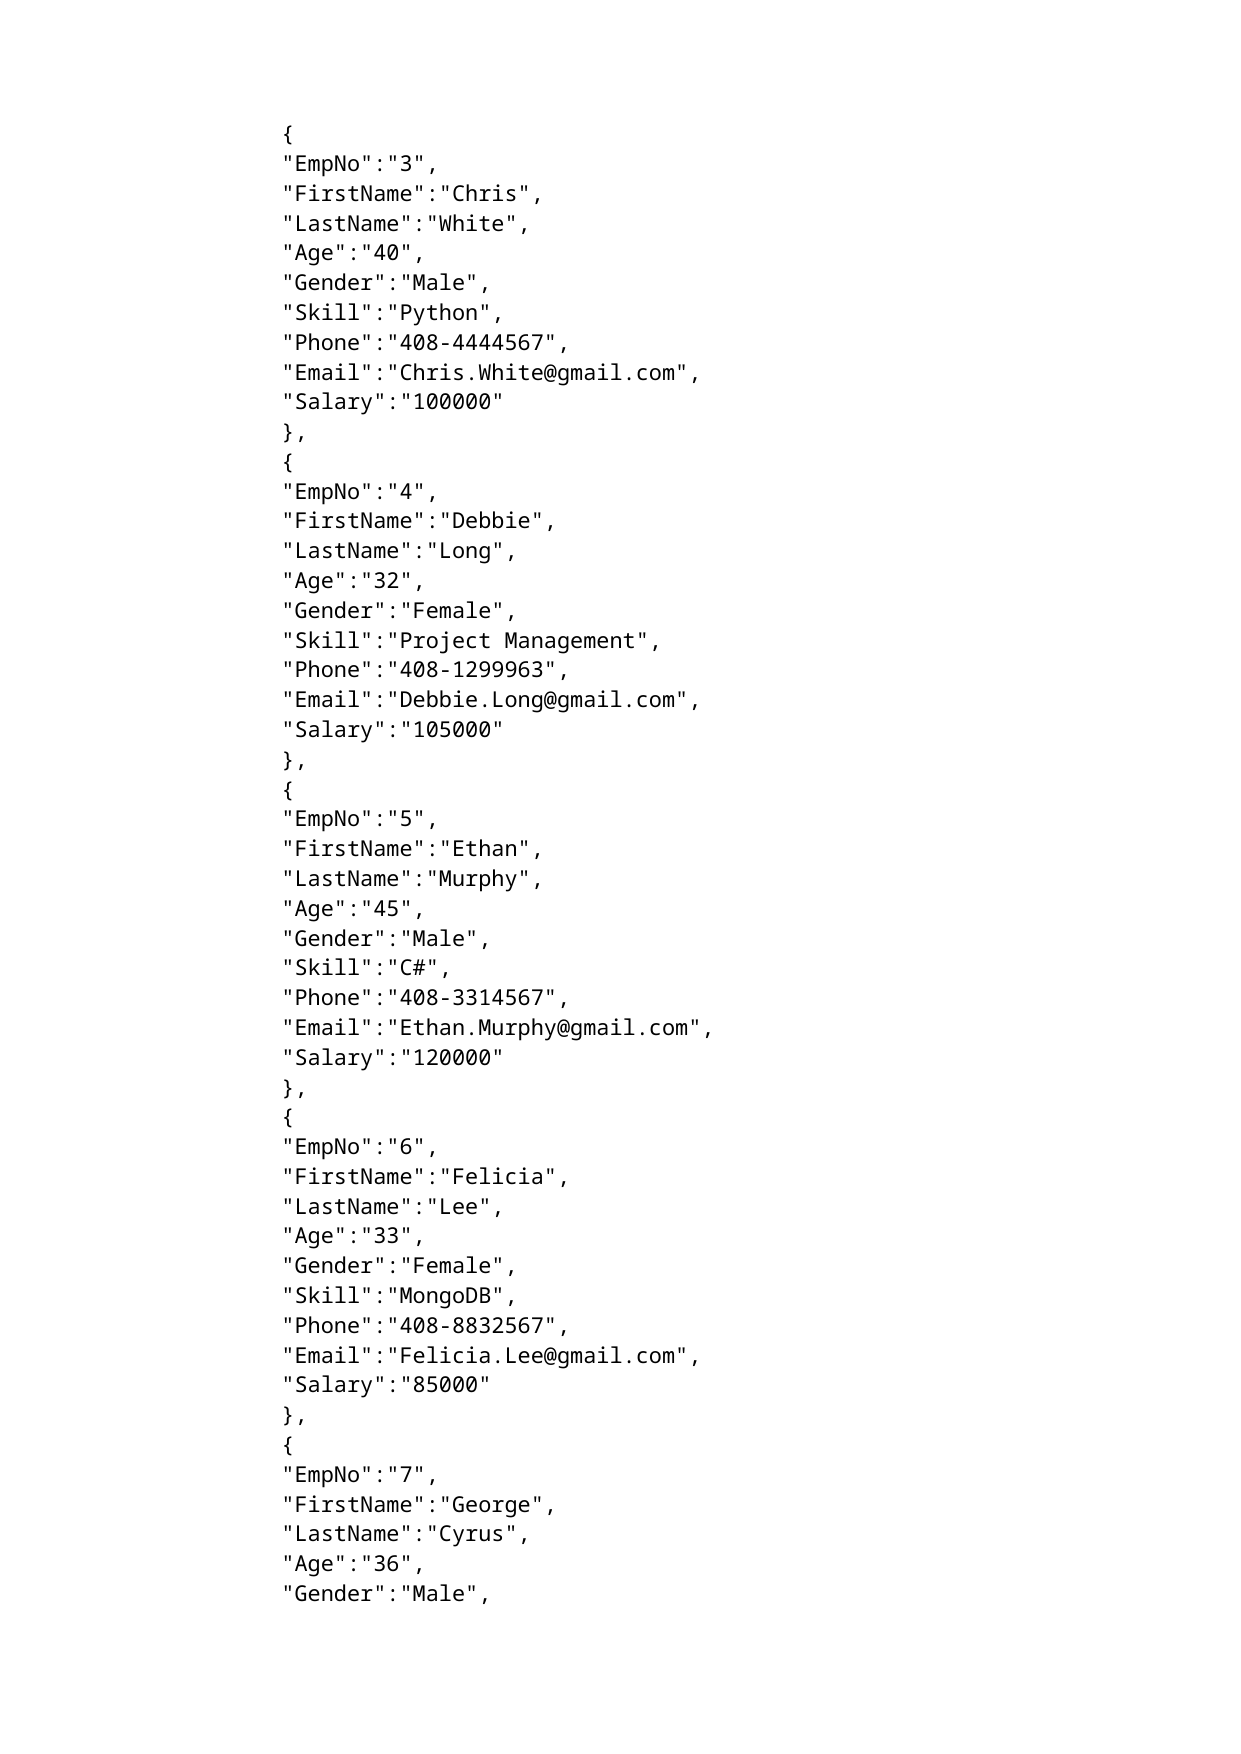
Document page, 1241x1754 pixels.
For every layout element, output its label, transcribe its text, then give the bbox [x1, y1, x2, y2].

text "Email":"Felicia.Lee@gmail.com", [118, 1339, 1122, 1369]
text "LastName":"Long", [118, 535, 1122, 565]
text }, [118, 1071, 1122, 1101]
text }, [118, 416, 1122, 446]
text "LastName":"White", [118, 207, 1122, 237]
text "Phone":"408-8832567", [118, 1310, 1122, 1339]
text "Age":"45", [118, 893, 1122, 922]
text "Skill":"Project Management", [118, 624, 1122, 654]
text { [118, 773, 1122, 803]
text { [118, 118, 1122, 148]
text "EmpNo":"3", [118, 148, 1122, 178]
text "Skill":"Python", [118, 297, 1122, 327]
text "FirstName":"Ethan", [118, 833, 1122, 863]
text "Age":"36", [118, 1548, 1122, 1578]
text { [118, 1429, 1122, 1459]
text { [118, 446, 1122, 476]
text "EmpNo":"7", [118, 1459, 1122, 1488]
text "EmpNo":"6", [118, 1131, 1122, 1161]
text "Salary":"85000" [118, 1369, 1122, 1399]
text }, [118, 1399, 1122, 1429]
text "Salary":"120000" [118, 1042, 1122, 1071]
text "Salary":"105000" [118, 714, 1122, 744]
text "EmpNo":"5", [118, 803, 1122, 833]
text { [118, 1101, 1122, 1131]
text "FirstName":"George", [118, 1488, 1122, 1518]
text "Skill":"MongoDB", [118, 1280, 1122, 1310]
text "Gender":"Male", [118, 922, 1122, 952]
text "Gender":"Male", [118, 267, 1122, 297]
text "LastName":"Lee", [118, 1191, 1122, 1220]
text "Age":"33", [118, 1220, 1122, 1250]
text "LastName":"Murphy", [118, 863, 1122, 893]
text "Phone":"408-4444567", [118, 327, 1122, 356]
text "EmpNo":"4", [118, 476, 1122, 505]
text "Salary":"100000" [118, 386, 1122, 416]
text "Age":"40", [118, 237, 1122, 267]
text "Gender":"Male", [118, 1578, 1122, 1608]
text }, [118, 744, 1122, 773]
text "Gender":"Female", [118, 595, 1122, 624]
text "Gender":"Female", [118, 1250, 1122, 1280]
text "LastName":"Cyrus", [118, 1518, 1122, 1548]
text "Skill":"C#", [118, 952, 1122, 982]
text "Phone":"408-3314567", [118, 982, 1122, 1012]
text "Email":"Ethan.Murphy@gmail.com", [118, 1012, 1122, 1042]
text "Phone":"408-1299963", [118, 654, 1122, 684]
text "Age":"32", [118, 565, 1122, 595]
text "FirstName":"Debbie", [118, 505, 1122, 535]
text "FirstName":"Felicia", [118, 1161, 1122, 1191]
text "Email":"Chris.White@gmail.com", [118, 356, 1122, 386]
text "Email":"Debbie.Long@gmail.com", [118, 684, 1122, 714]
text "FirstName":"Chris", [118, 178, 1122, 207]
